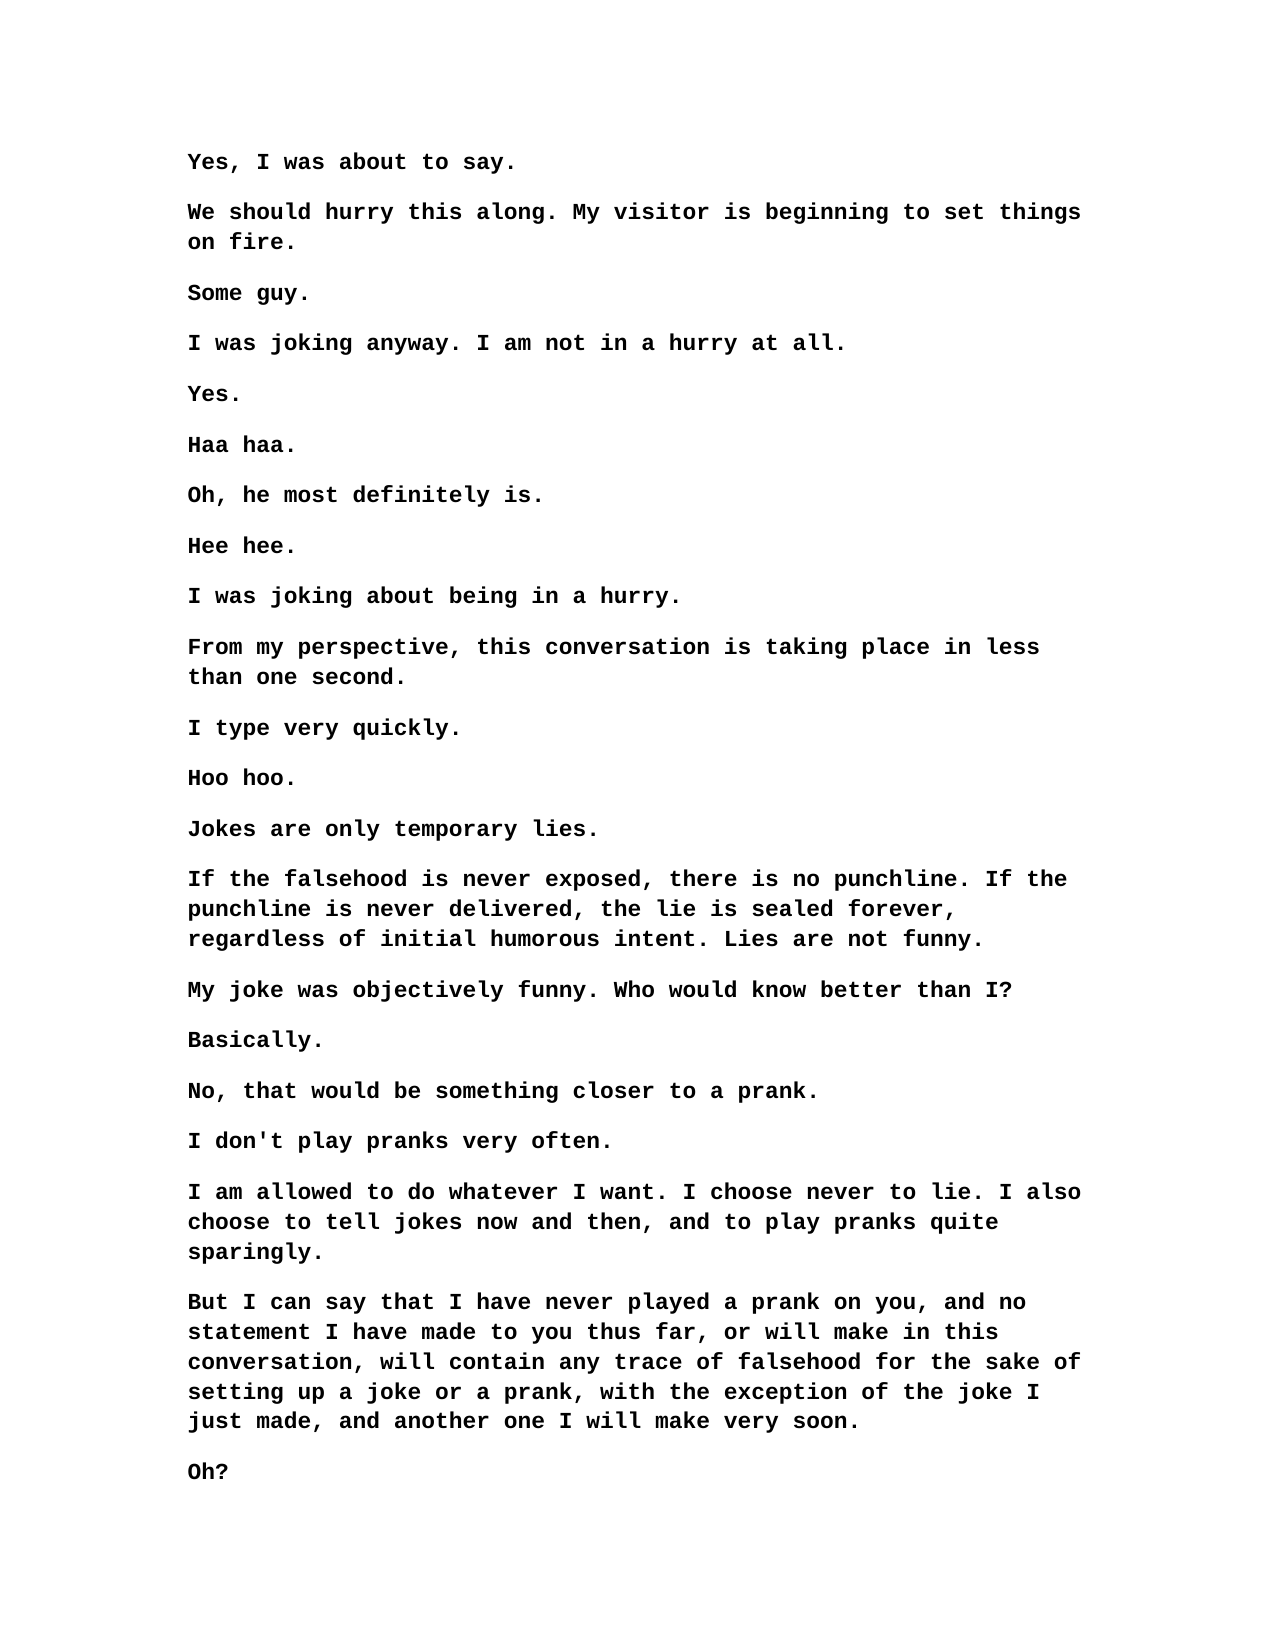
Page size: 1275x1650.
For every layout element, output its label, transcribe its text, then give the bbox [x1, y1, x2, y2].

text Yes, I was about to say. [187, 150, 1087, 176]
text From my perspective, this conversation is taking place in less than one second. [187, 635, 1087, 691]
text Some guy. [187, 281, 1087, 307]
text Oh, he most definitely is. [187, 483, 1087, 509]
text Hoo hoo. [187, 766, 1087, 792]
text Oh? [187, 1460, 1087, 1486]
text Haa haa. [187, 433, 1087, 459]
text But I can say that I have never played a prank on you, and no statement I have made to you thus far, or will make in this conversation, will contain any trace of falsehood for the sake of setting up a joke or a prank, with the exception of the joke I just made, and another one I will make very soon. [187, 1291, 1087, 1436]
text I was joking anyway. I am not in a hurry at all. [187, 332, 1087, 358]
text I was joking about being in a hurry. [187, 585, 1087, 611]
text Basically. [187, 1028, 1087, 1054]
text I don't play pranks very often. [187, 1130, 1087, 1156]
text Yes. [187, 382, 1087, 408]
text I am allowed to do whatever I want. I choose never to lie. I also choose to tell jokes now and then, and to play pranks quite sparingly. [187, 1180, 1087, 1266]
text We should hurry this along. My visitor is beginning to set things on fire. [187, 201, 1087, 256]
text Jokes are only temporary lies. [187, 817, 1087, 843]
text I type very quickly. [187, 716, 1087, 742]
text If the falsehood is never exposed, there is no punchline. If the punchline is never delivered, the lie is sealed forever, regardless of initial humorous intent. Lies are not funny. [187, 868, 1087, 953]
text No, that would be something closer to a prank. [187, 1079, 1087, 1105]
text Hee hee. [187, 534, 1087, 560]
text My joke was objectively funny. Who would know better than I? [187, 978, 1087, 1004]
